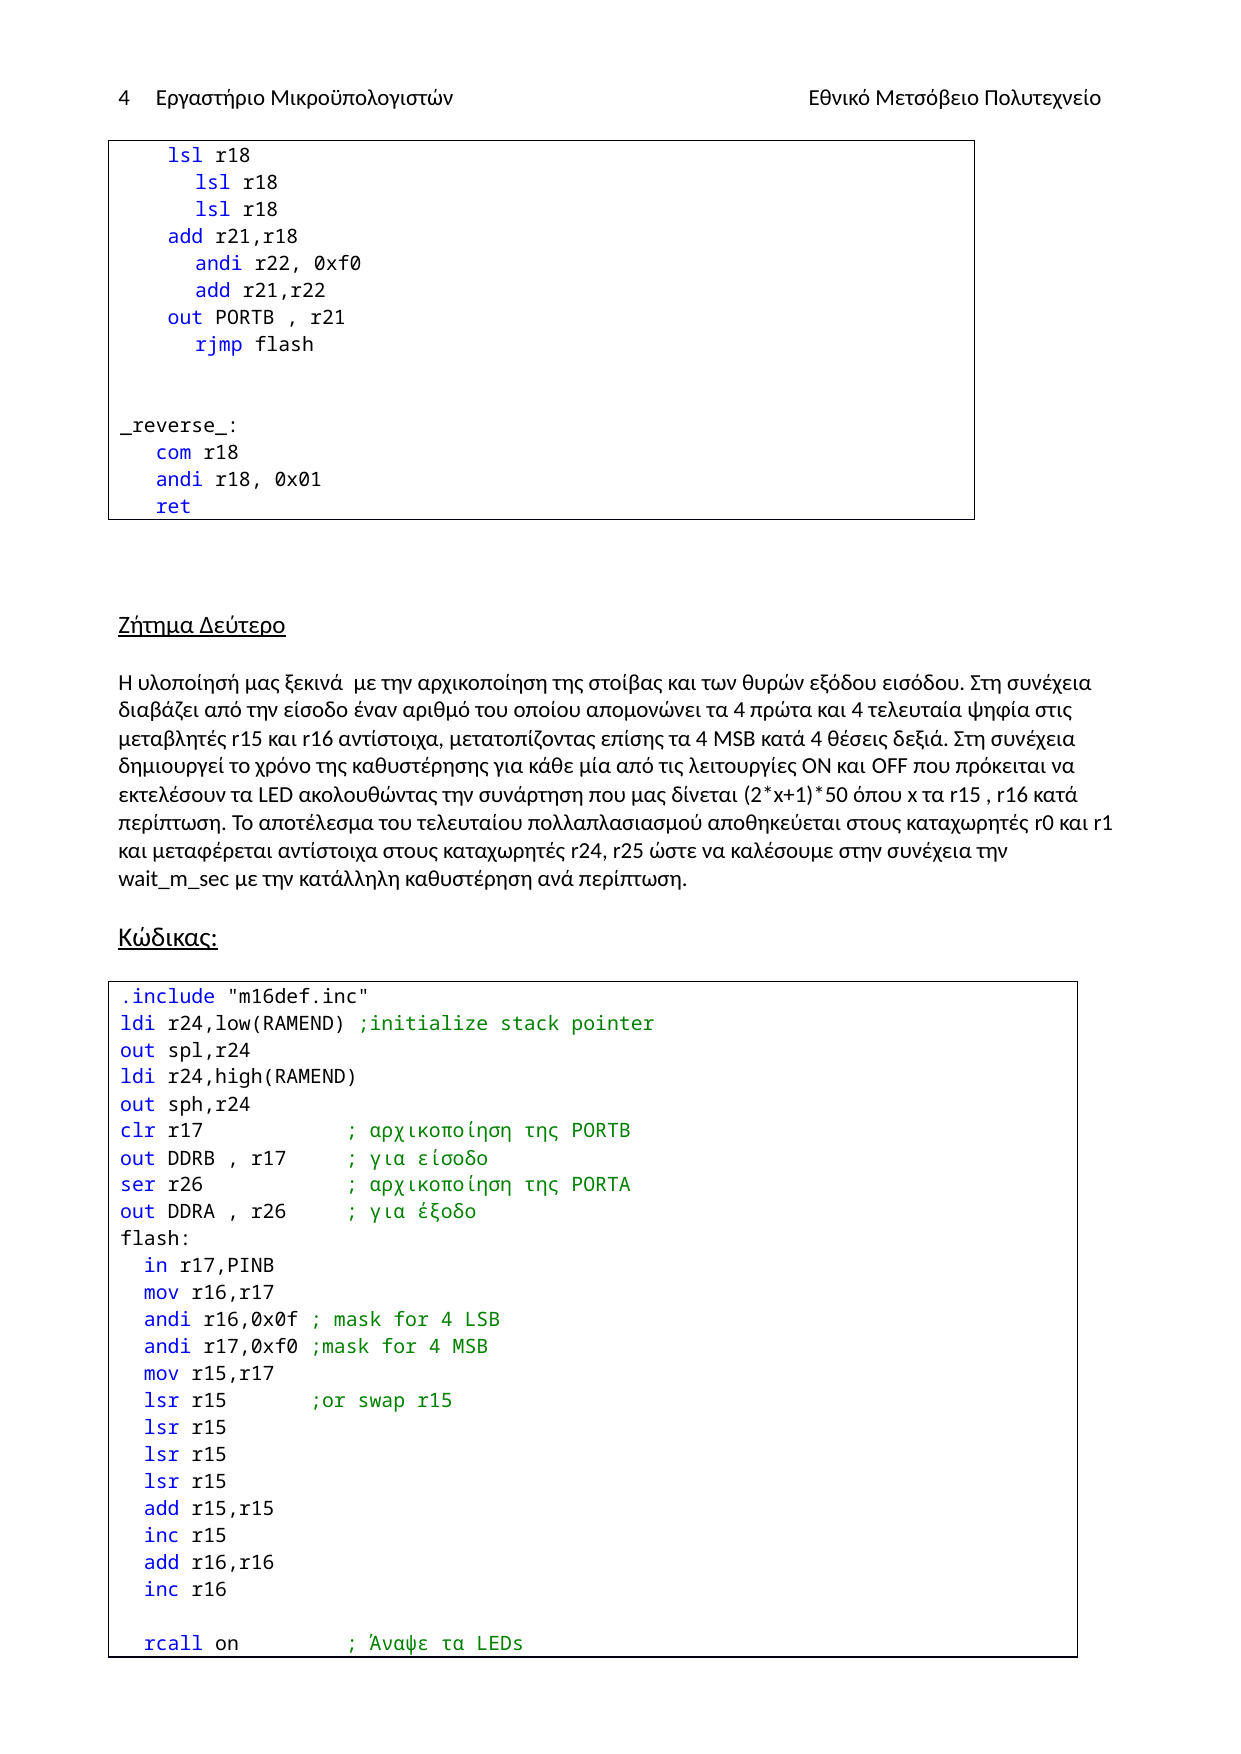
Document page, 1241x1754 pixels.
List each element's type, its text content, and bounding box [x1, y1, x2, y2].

text Ζήτημα Δεύτερο [118, 609, 1122, 639]
table_header lsl r18 lsl r18 lsl r18 add r21,r18 andi r22, 0xf0 add r21,r22 out PORTB , r21 rjmp flash _reverse_: com r18 andi r18, 0x01 ret [109, 141, 974, 519]
text Κώδικας: [118, 920, 1122, 953]
text Η υλοποίησή μας ξεκινά με την αρχικοποίηση της στοίβας και των θυρών εξόδου εισόδου. Στη συνέχεια διαβάζει από την είσοδο έναν αριθμό του οποίου απομονώνει τα 4 πρώτα και 4 τελευταία ψηφία στις μεταβλητές r15 και r16 αντίστοιχα, μετατοπίζοντας επίσης τα 4 MSB κατά 4 θέσεις δεξιά. Στη συνέχεια δημιουργεί το χρόνο της καθυστέρησης για κάθε μία από τις λειτουργίες ΟΝ και OFF που πρόκειται να εκτελέσουν τα LED ακολουθώντας την συνάρτηση που μας δίνεται (2*x+1)*50 όπου x τα r15 , r16 κατά περίπτωση. Το αποτέλεσμα του τελευταίου πολλαπλασιασμού αποθηκεύεται στους καταχωρητές r0 και r1 και μεταφέρεται αντίστοιχα στους καταχωρητές r24, r25 ώστε να καλέσουμε στην συνέχεια την wait_m_sec με την κατάλληλη καθυστέρηση ανά περίπτωση. [118, 668, 1122, 892]
table_header .include "m16def.inc" ldi r24,low(RAMEND) ;initialize stack pointer out spl,r24 ldi r24,high(RAMEND) out sph,r24 clr r17 ; αρχικοποίηση της PORTB out DDRB , r17 ; για είσοδο ser r26 ; αρχικοποίηση της PORTA out DDRA , r26 ; για έξοδο flash: in r17,PINB mov r16,r17 andi r16,0x0f ; mask for 4 LSB andi r17,0xf0 ;mask for 4 MSB mov r15,r17 lsr r15 ;or swap r15 lsr r15 lsr r15 lsr r15 add r15,r15 inc r15 add r16,r16 inc r16 rcall on ; Άναψε τα LEDs [109, 982, 1077, 1656]
